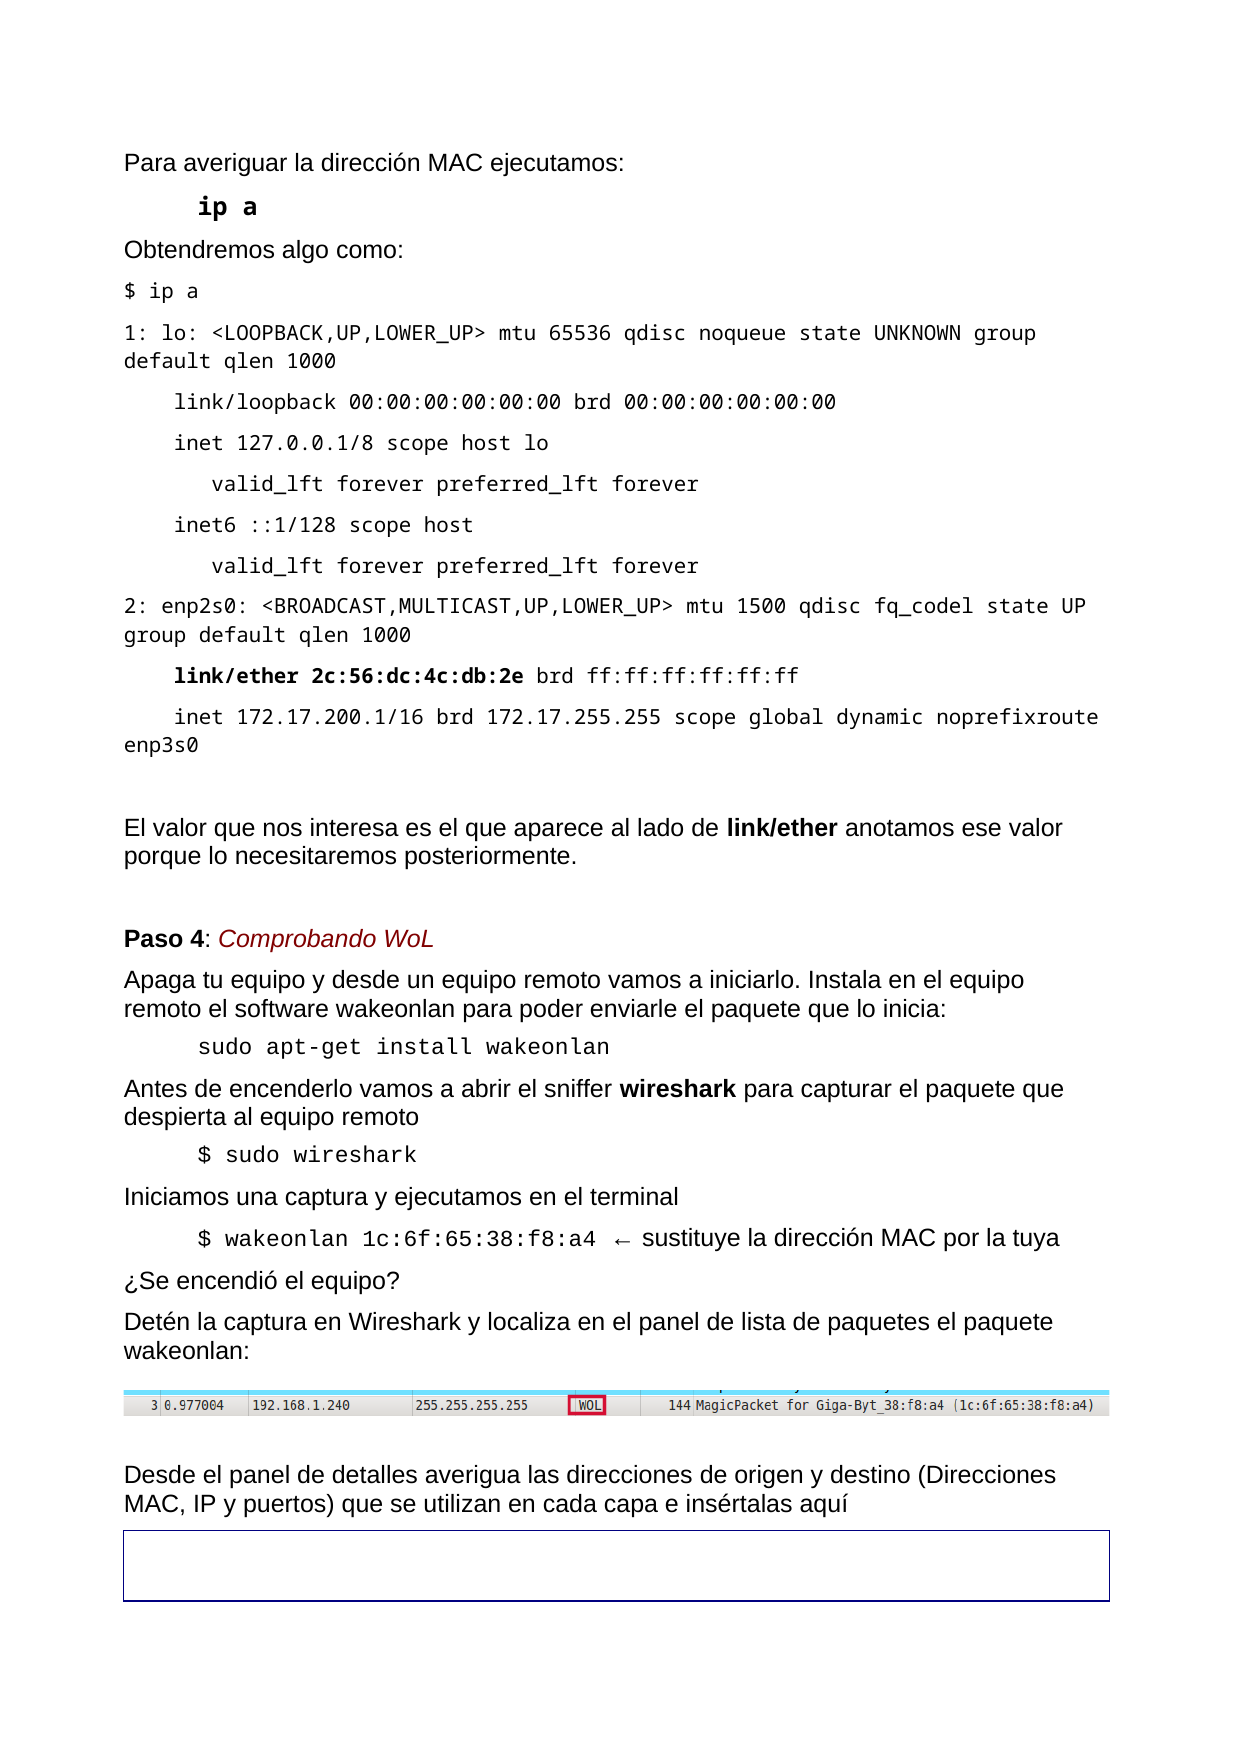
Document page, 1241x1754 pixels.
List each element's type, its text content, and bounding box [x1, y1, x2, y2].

text inet6 ::1/128 scope host [123, 510, 1109, 538]
text Obtendremos algo como: [123, 235, 1109, 264]
text Antes de encenderlo vamos a abrir el sniffer wireshark para capturar el paquete que despierta al equipo remoto [123, 1073, 1109, 1131]
table_header [124, 1531, 1109, 1600]
text valid_lft forever preferred_lft forever [123, 551, 1109, 579]
text 2: enp2s0: <BROADCAST,MULTICAST,UP,LOWER_UP> mtu 1500 qdisc fq_codel state UP group default qlen 1000 [123, 592, 1109, 648]
picture [123, 1390, 1110, 1419]
text $ ip a [123, 277, 1109, 305]
text Iniciamos una captura y ejecutamos en el terminal [123, 1182, 1109, 1211]
text Desde el panel de detalles averigua las direcciones de origen y destino (Direcciones MAC, IP y puertos) que se utilizan en cada capa e insértalas aquí [123, 1460, 1109, 1518]
text Detén la captura en Wireshark y localiza en el panel de lista de paquetes el paquete wakeonlan: [123, 1307, 1109, 1365]
text valid_lft forever preferred_lft forever [123, 469, 1109, 497]
text link/loopback 00:00:00:00:00:00 brd 00:00:00:00:00:00 [123, 387, 1109, 415]
text sudo apt-get install wakeonlan [197, 1035, 1109, 1061]
text Para averiguar la dirección MAC ejecutamos: [123, 148, 1109, 176]
text ip a [197, 189, 1109, 223]
text inet 172.17.200.1/16 brd 172.17.255.255 scope global dynamic noprefixroute enp3s0 [123, 702, 1109, 759]
text inet 127.0.0.1/8 scope host lo [123, 428, 1109, 456]
text 1: lo: <LOOPBACK,UP,LOWER_UP> mtu 65536 qdisc noqueue state UNKNOWN group default qlen 1000 [123, 318, 1109, 374]
text Paso 4: Comprobando WoL [123, 924, 1109, 953]
text $ sudo wireshark [197, 1143, 1109, 1169]
text link/ether 2c:56:dc:4c:db:2e brd ff:ff:ff:ff:ff:ff [123, 661, 1109, 689]
text ¿Se encendió el equipo? [123, 1266, 1109, 1295]
text $ wakeonlan 1c:6f:65:38:f8:a4 ← sustituye la dirección MAC por la tuya [197, 1223, 1109, 1253]
text El valor que nos interesa es el que aparece al lado de link/ether anotamos ese valor porque lo necesitaremos posteriormente. [123, 813, 1109, 870]
text Apaga tu equipo y desde un equipo remoto vamos a iniciarlo. Instala en el equipo remoto el software wakeonlan para poder enviarle el paquete que lo inicia: [123, 965, 1109, 1023]
